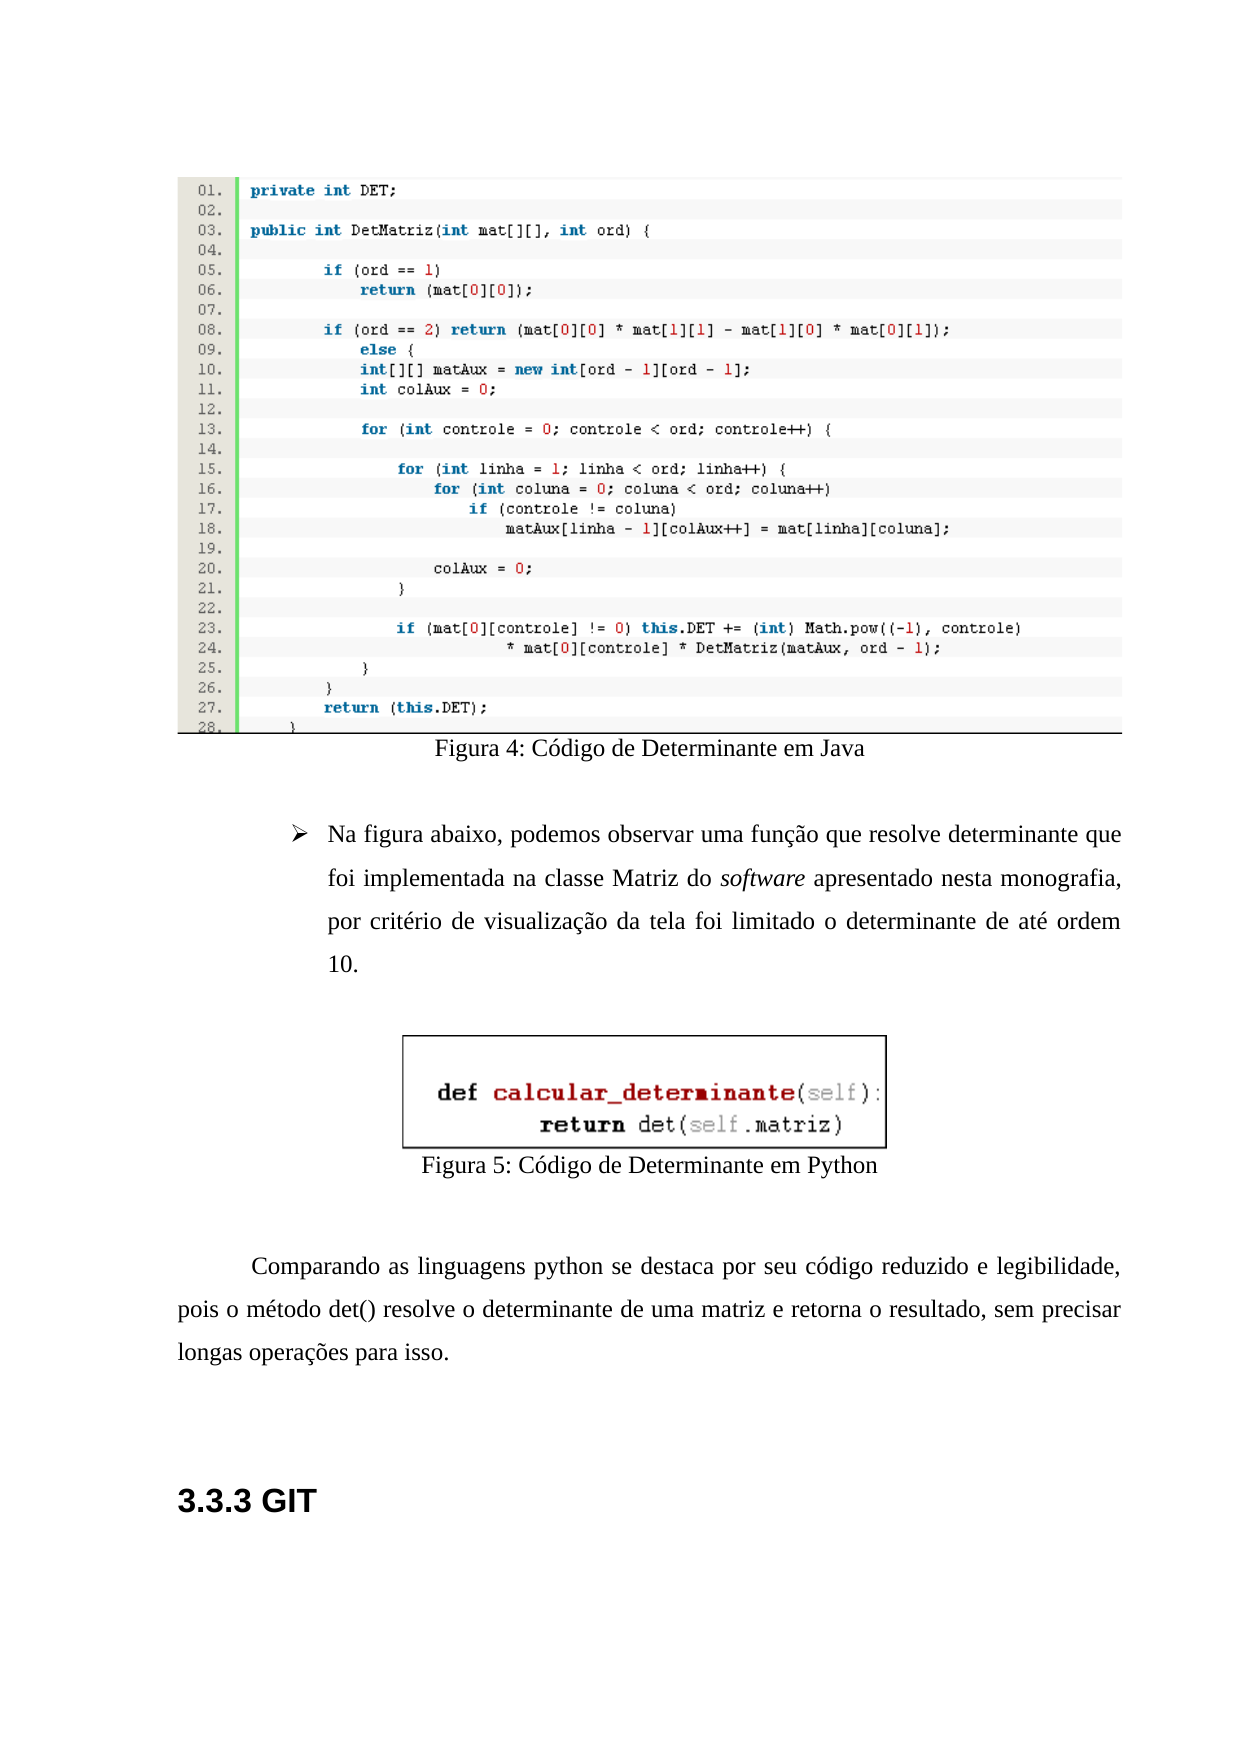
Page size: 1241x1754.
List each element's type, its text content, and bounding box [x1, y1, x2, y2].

text Figura 5: Código de Determinante em Python [412, 1151, 887, 1179]
text Figura 4: Código de Determinante em Java [177, 734, 1122, 762]
subtitle 3.3.3 GIT [177, 1481, 1122, 1520]
picture [177, 177, 1123, 734]
list Na figura abaixo, podemos observar uma função que resolve determinante que foi implementada na classe Matriz do software apresentado nesta monografia, por critério de visualização da tela foi limitado o determinante de até ordem 10. [290, 819, 1122, 978]
picture [402, 1035, 887, 1151]
text Comparando as linguagens python se destaca por seu código reduzido e legibilidade, pois o método det() resolve o determinante de uma matriz e retorna o resultado, sem precisar longas operações para isso. [177, 1251, 1122, 1366]
